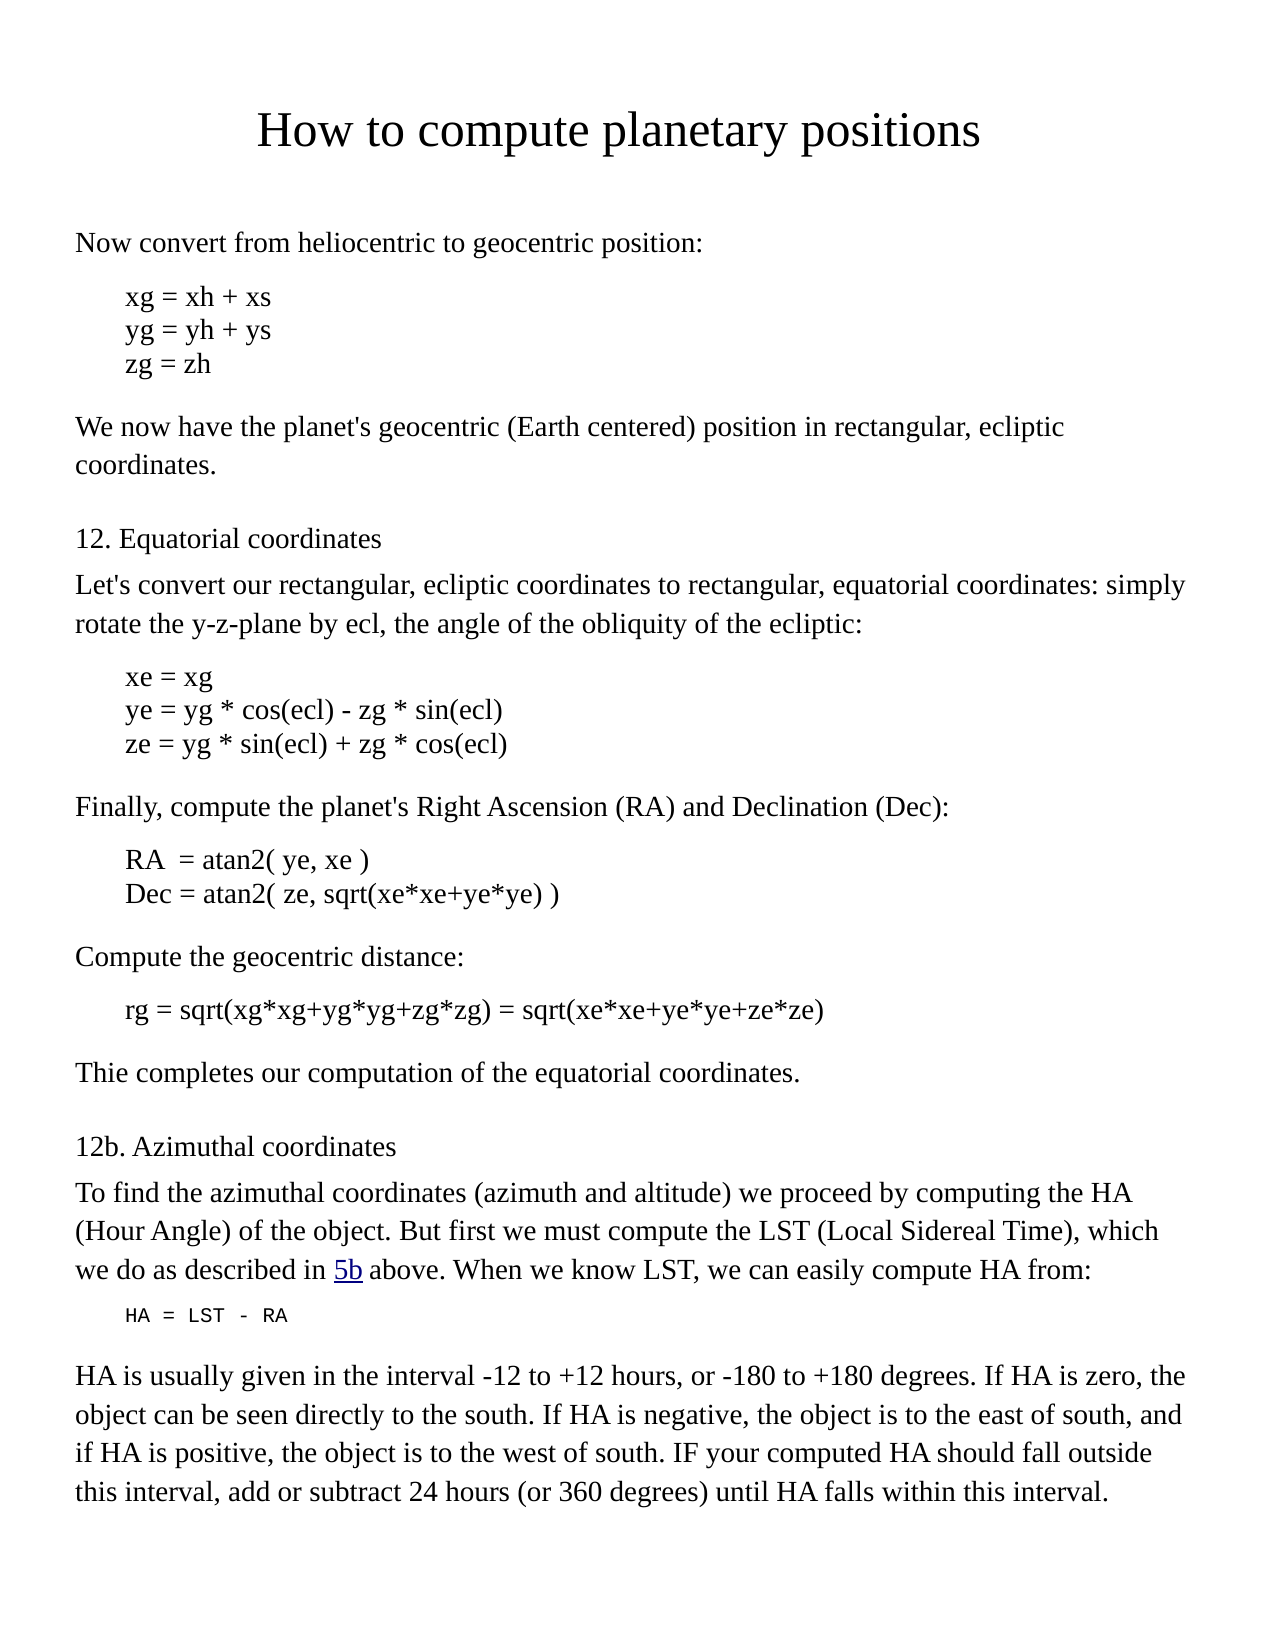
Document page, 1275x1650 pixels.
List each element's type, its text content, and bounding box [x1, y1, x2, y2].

text yg = yh + ys [75, 312, 1200, 346]
text To find the azimuthal coordinates (azimuth and altitude) we proceed by computing the HA (Hour Angle) of the object. But first we must compute the LST (Local Sidereal Time), which we do as described in 5b above. When we know LST, we can easily compute HA from: [75, 1175, 1200, 1286]
text xg = xh + xs [75, 279, 1200, 312]
subtitle 12b. Azimuthal coordinates [75, 1129, 1200, 1162]
text Compute the geocentric distance: [75, 939, 1200, 972]
text ze = yg * sin(ecl) + zg * cos(ecl) [75, 726, 1200, 759]
text zg = zh [75, 346, 1200, 379]
text rg = sqrt(xg*xg+yg*yg+zg*zg) = sqrt(xe*xe+ye*ye+ze*ze) [75, 992, 1200, 1025]
text Let's convert our rectangular, ecliptic coordinates to rectangular, equatorial coordinates: simply rotate the y-z-plane by ecl, the angle of the obliquity of the ecliptic: [75, 567, 1200, 639]
text Finally, compute the planet's Right Ascension (RA) and Declination (Dec): [75, 789, 1200, 823]
text ye = yg * cos(ecl) - zg * sin(ecl) [75, 692, 1200, 726]
text xe = xg [75, 659, 1200, 692]
subtitle 12. Equatorial coordinates [75, 521, 1200, 555]
text Now convert from heliocentric to geocentric position: [75, 187, 1200, 259]
text We now have the planet's geocentric (Earth centered) position in rectangular, ecliptic coordinates. [75, 409, 1200, 481]
text Thie completes our computation of the equatorial coordinates. [75, 1055, 1200, 1088]
text Dec = atan2( ze, sqrt(xe*xe+ye*ye) ) [75, 876, 1200, 909]
text HA = LST - RA [75, 1305, 1200, 1329]
text RA = atan2( ye, xe ) [75, 842, 1200, 876]
text HA is usually given in the interval -12 to +12 hours, or -180 to +180 degrees. If HA is zero, the object can be seen directly to the south. If HA is negative, the object is to the east of south, and if HA is positive, the object is to the west of south. IF your computed HA should fall outside this interval, add or subtract 24 hours (or 360 degrees) until HA falls within this interval. [75, 1358, 1200, 1540]
